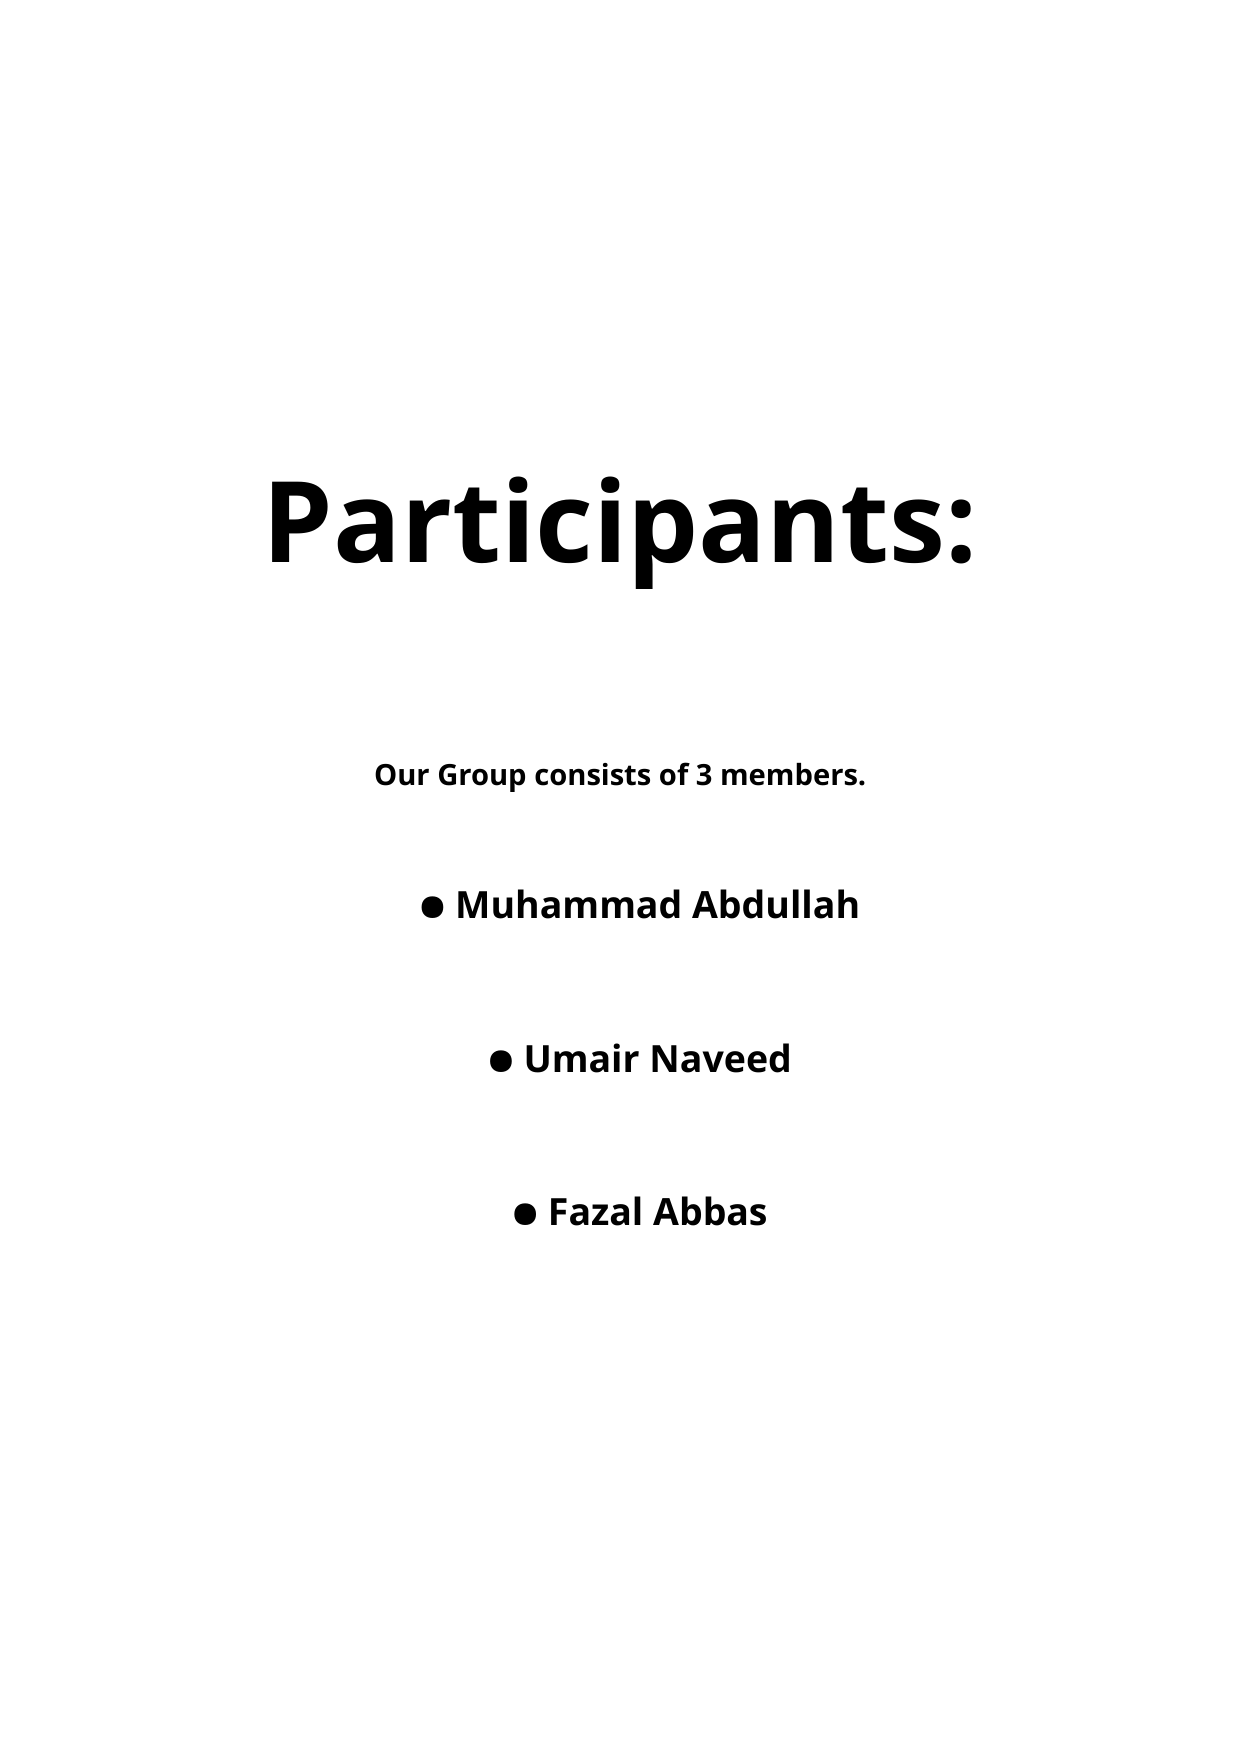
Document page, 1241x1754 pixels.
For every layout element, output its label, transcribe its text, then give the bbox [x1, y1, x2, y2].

text Participants: [118, 442, 1122, 595]
list Fazal Abbas [156, 1185, 1122, 1236]
list Muhammad Abdullah [156, 879, 1122, 930]
text Our Group consists of 3 members. [118, 754, 1122, 793]
list Umair Naveed [156, 1032, 1122, 1083]
